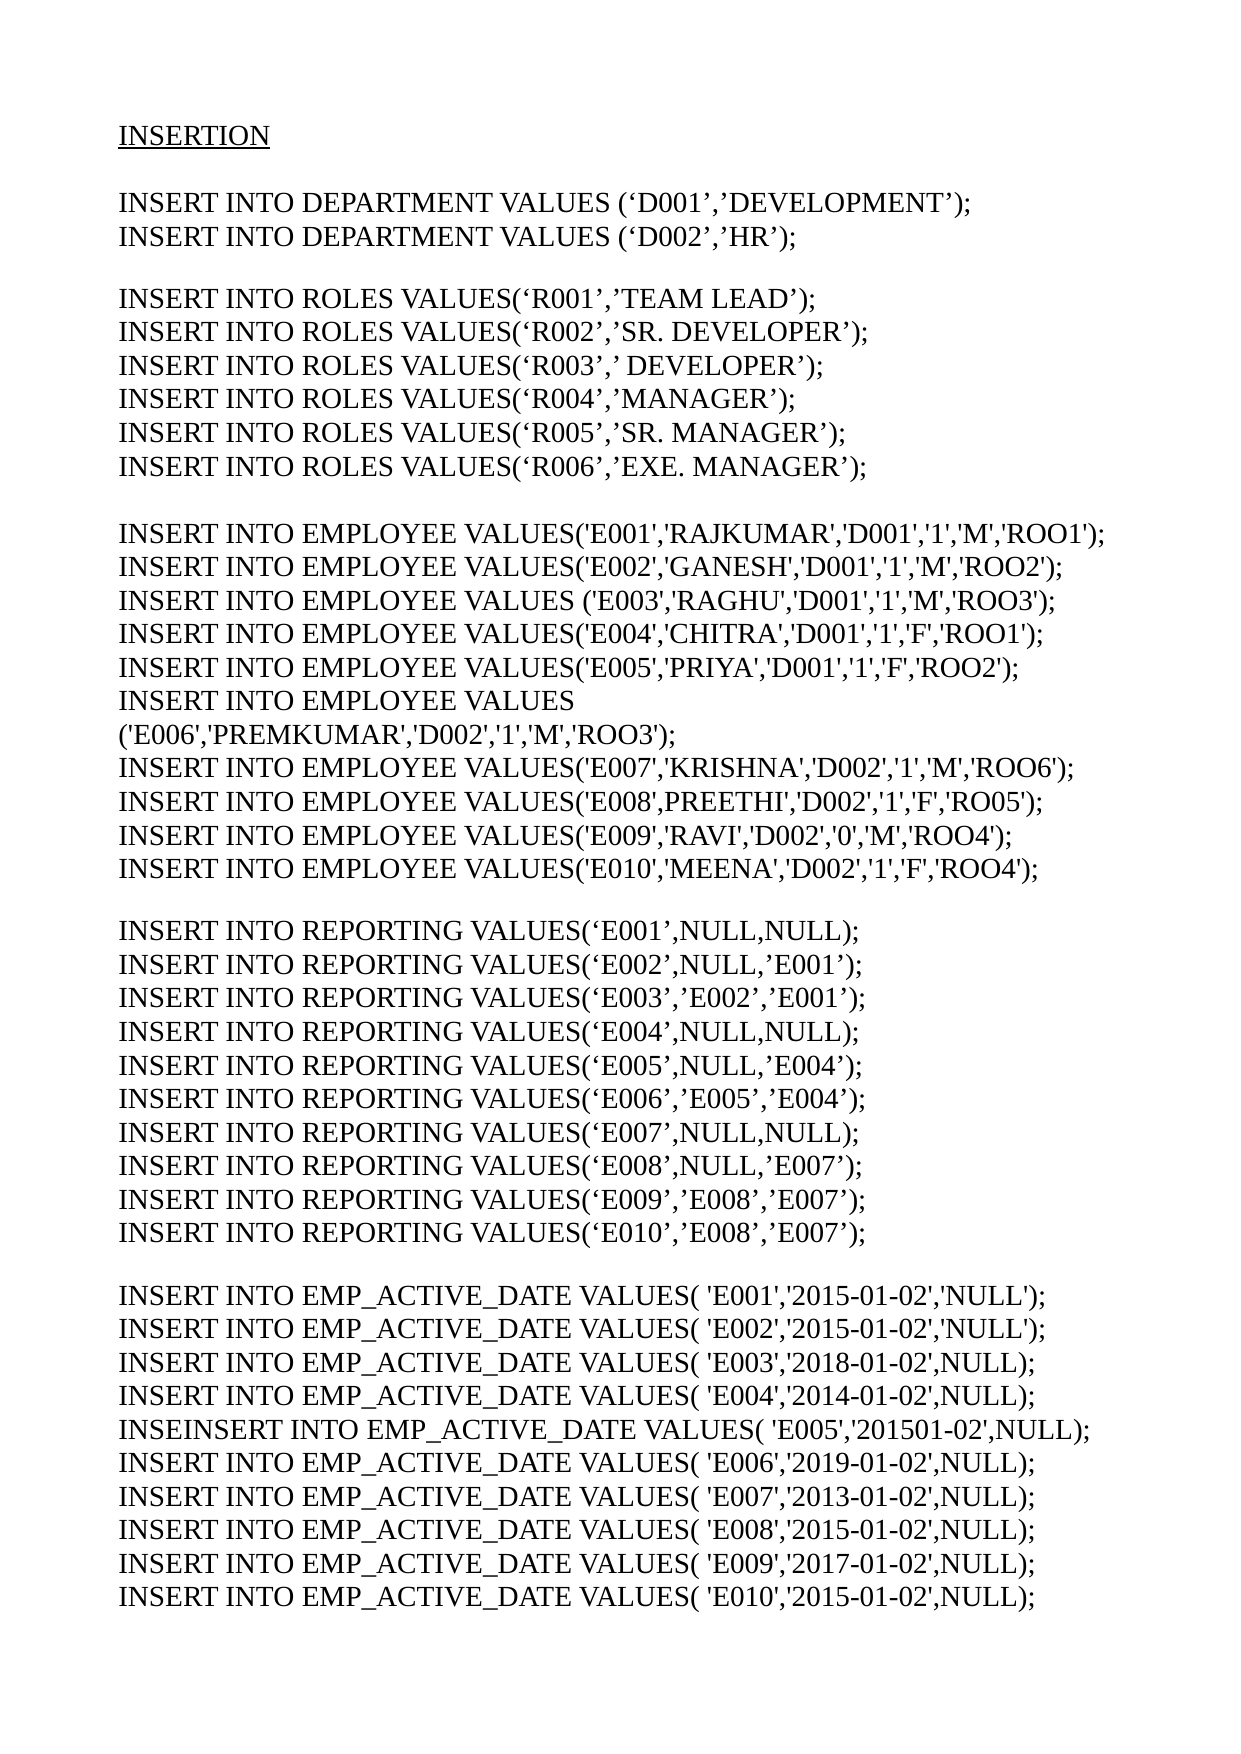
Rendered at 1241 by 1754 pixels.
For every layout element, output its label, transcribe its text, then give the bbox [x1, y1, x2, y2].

text INSERT INTO REPORTING VALUES(‘E007’,NULL,NULL); [118, 1115, 1122, 1148]
text INSERT INTO EMPLOYEE VALUES('E005','PRIYA','D001','1','F','ROO2'); [118, 650, 1122, 683]
text INSERT INTO REPORTING VALUES(‘E003’,’E002’,’E001’); [118, 981, 1122, 1014]
text INSERTION [118, 118, 1122, 152]
text INSERT INTO EMPLOYEE VALUES('E009','RAVI','D002','0','M','ROO4'); [118, 818, 1122, 851]
text INSERT INTO ROLES VALUES(‘R004’,’MANAGER’); [118, 382, 1122, 415]
text INSERT INTO EMP_ACTIVE_DATE VALUES( 'E010','2015-01-02',NULL); [118, 1579, 1122, 1613]
text INSERT INTO ROLES VALUES(‘R006’,’EXE. MANAGER’); [118, 449, 1122, 482]
text INSERT INTO EMP_ACTIVE_DATE VALUES( 'E004','2014-01-02',NULL); [118, 1378, 1122, 1412]
text INSERT INTO REPORTING VALUES(‘E010’,’E008’,’E007’); [118, 1215, 1122, 1249]
text INSERT INTO REPORTING VALUES(‘E005’,NULL,’E004’); [118, 1048, 1122, 1081]
text INSEINSERT INTO EMP_ACTIVE_DATE VALUES( 'E005','201501-02',NULL); [118, 1412, 1122, 1445]
text INSERT INTO REPORTING VALUES(‘E008’,NULL,’E007’); [118, 1148, 1122, 1182]
text INSERT INTO DEPARTMENT VALUES (‘D001’,’DEVELOPMENT’); [118, 185, 1122, 219]
text INSERT INTO REPORTING VALUES(‘E004’,NULL,NULL); [118, 1014, 1122, 1048]
text INSERT INTO EMPLOYEE VALUES ('E006','PREMKUMAR','D002','1','M','ROO3'); [118, 683, 1122, 751]
text INSERT INTO REPORTING VALUES(‘E009’,’E008’,’E007’); [118, 1182, 1122, 1215]
text INSERT INTO ROLES VALUES(‘R003’,’ DEVELOPER’); [118, 348, 1122, 382]
text INSERT INTO EMPLOYEE VALUES('E001','RAJKUMAR','D001','1','M','ROO1'); [118, 516, 1122, 549]
text INSERT INTO EMPLOYEE VALUES ('E003','RAGHU','D001','1','M','ROO3'); [118, 583, 1122, 616]
text INSERT INTO EMPLOYEE VALUES('E008',PREETHI','D002','1','F','RO05'); [118, 784, 1122, 818]
text INSERT INTO EMPLOYEE VALUES('E010','MEENA','D002','1','F','ROO4'); [118, 851, 1122, 885]
text INSERT INTO EMP_ACTIVE_DATE VALUES( 'E009','2017-01-02',NULL); [118, 1546, 1122, 1579]
text INSERT INTO EMPLOYEE VALUES('E004','CHITRA','D001','1','F','ROO1'); [118, 616, 1122, 650]
text INSERT INTO EMPLOYEE VALUES('E002','GANESH','D001','1','M','ROO2'); [118, 549, 1122, 583]
text INSERT INTO REPORTING VALUES(‘E006’,’E005’,’E004’); [118, 1081, 1122, 1115]
text INSERT INTO EMPLOYEE VALUES('E007','KRISHNA','D002','1','M','ROO6'); [118, 751, 1122, 784]
text INSERT INTO EMP_ACTIVE_DATE VALUES( 'E008','2015-01-02',NULL); [118, 1512, 1122, 1546]
text INSERT INTO DEPARTMENT VALUES (‘D002’,’HR’); [118, 219, 1122, 252]
text INSERT INTO REPORTING VALUES(‘E002’,NULL,’E001’); [118, 947, 1122, 981]
text INSERT INTO ROLES VALUES(‘R001’,’TEAM LEAD’); [118, 281, 1122, 314]
text INSERT INTO ROLES VALUES(‘R005’,’SR. MANAGER’); [118, 415, 1122, 449]
text INSERT INTO EMP_ACTIVE_DATE VALUES( 'E006','2019-01-02',NULL); [118, 1445, 1122, 1479]
text INSERT INTO EMP_ACTIVE_DATE VALUES( 'E002','2015-01-02','NULL'); [118, 1311, 1122, 1345]
text INSERT INTO ROLES VALUES(‘R002’,’SR. DEVELOPER’); [118, 314, 1122, 348]
text INSERT INTO EMP_ACTIVE_DATE VALUES( 'E003','2018-01-02',NULL); [118, 1345, 1122, 1378]
text INSERT INTO REPORTING VALUES(‘E001’,NULL,NULL); [118, 913, 1122, 947]
text INSERT INTO EMP_ACTIVE_DATE VALUES( 'E007','2013-01-02',NULL); [118, 1479, 1122, 1512]
text INSERT INTO EMP_ACTIVE_DATE VALUES( 'E001','2015-01-02','NULL'); [118, 1278, 1122, 1311]
